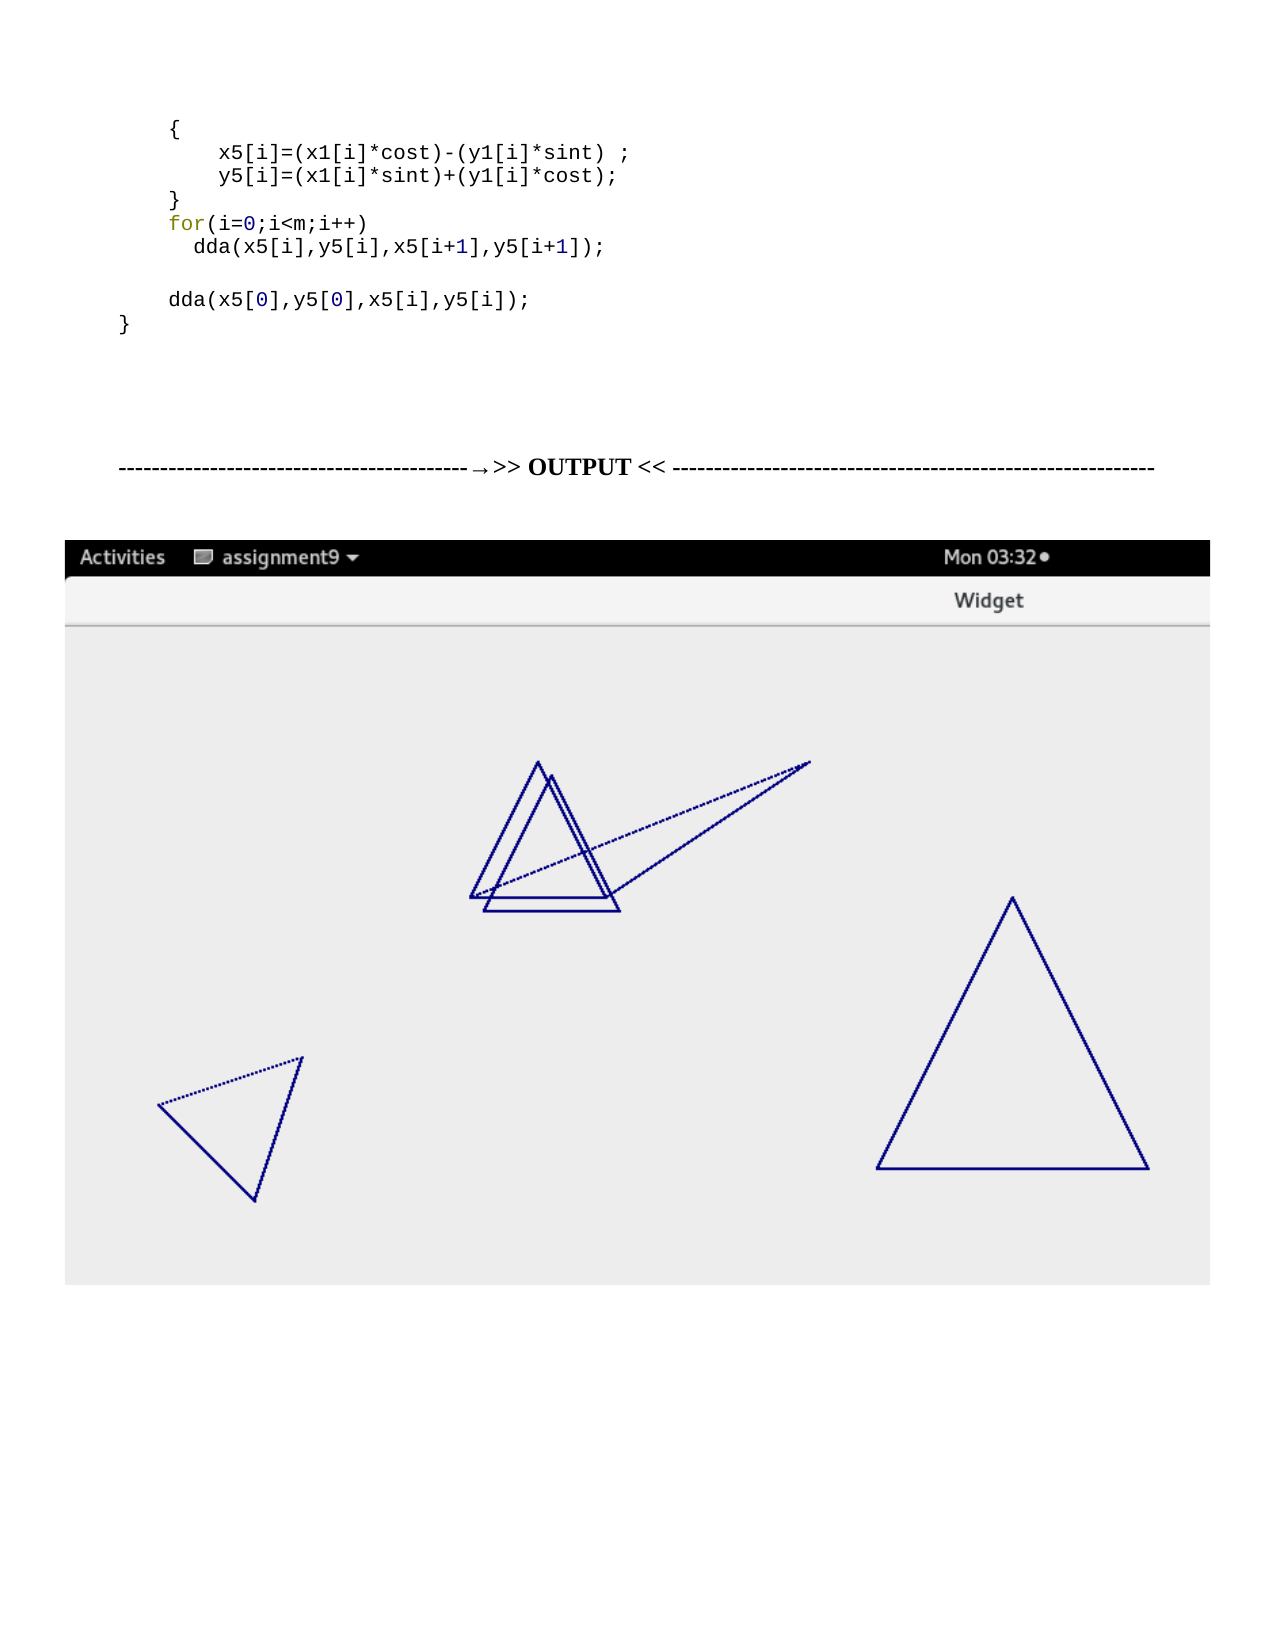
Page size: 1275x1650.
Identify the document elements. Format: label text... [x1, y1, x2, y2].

text for(i=0;i<m;i++) [118, 213, 1157, 236]
text ------------------------------------------→>> OUTPUT << ---------------------------------------------------------- [118, 452, 1157, 481]
text { [118, 118, 1157, 142]
text x5[i]=(x1[i]*cost)-(y1[i]*sint) ; [118, 142, 1157, 165]
text dda(x5[0],y5[0],x5[i],y5[i]); [118, 289, 1157, 313]
text } [118, 313, 1157, 337]
text dda(x5[i],y5[i],x5[i+1],y5[i+1]); [118, 236, 1157, 260]
text } [118, 189, 1157, 213]
text y5[i]=(x1[i]*sint)+(y1[i]*cost); [118, 165, 1157, 189]
